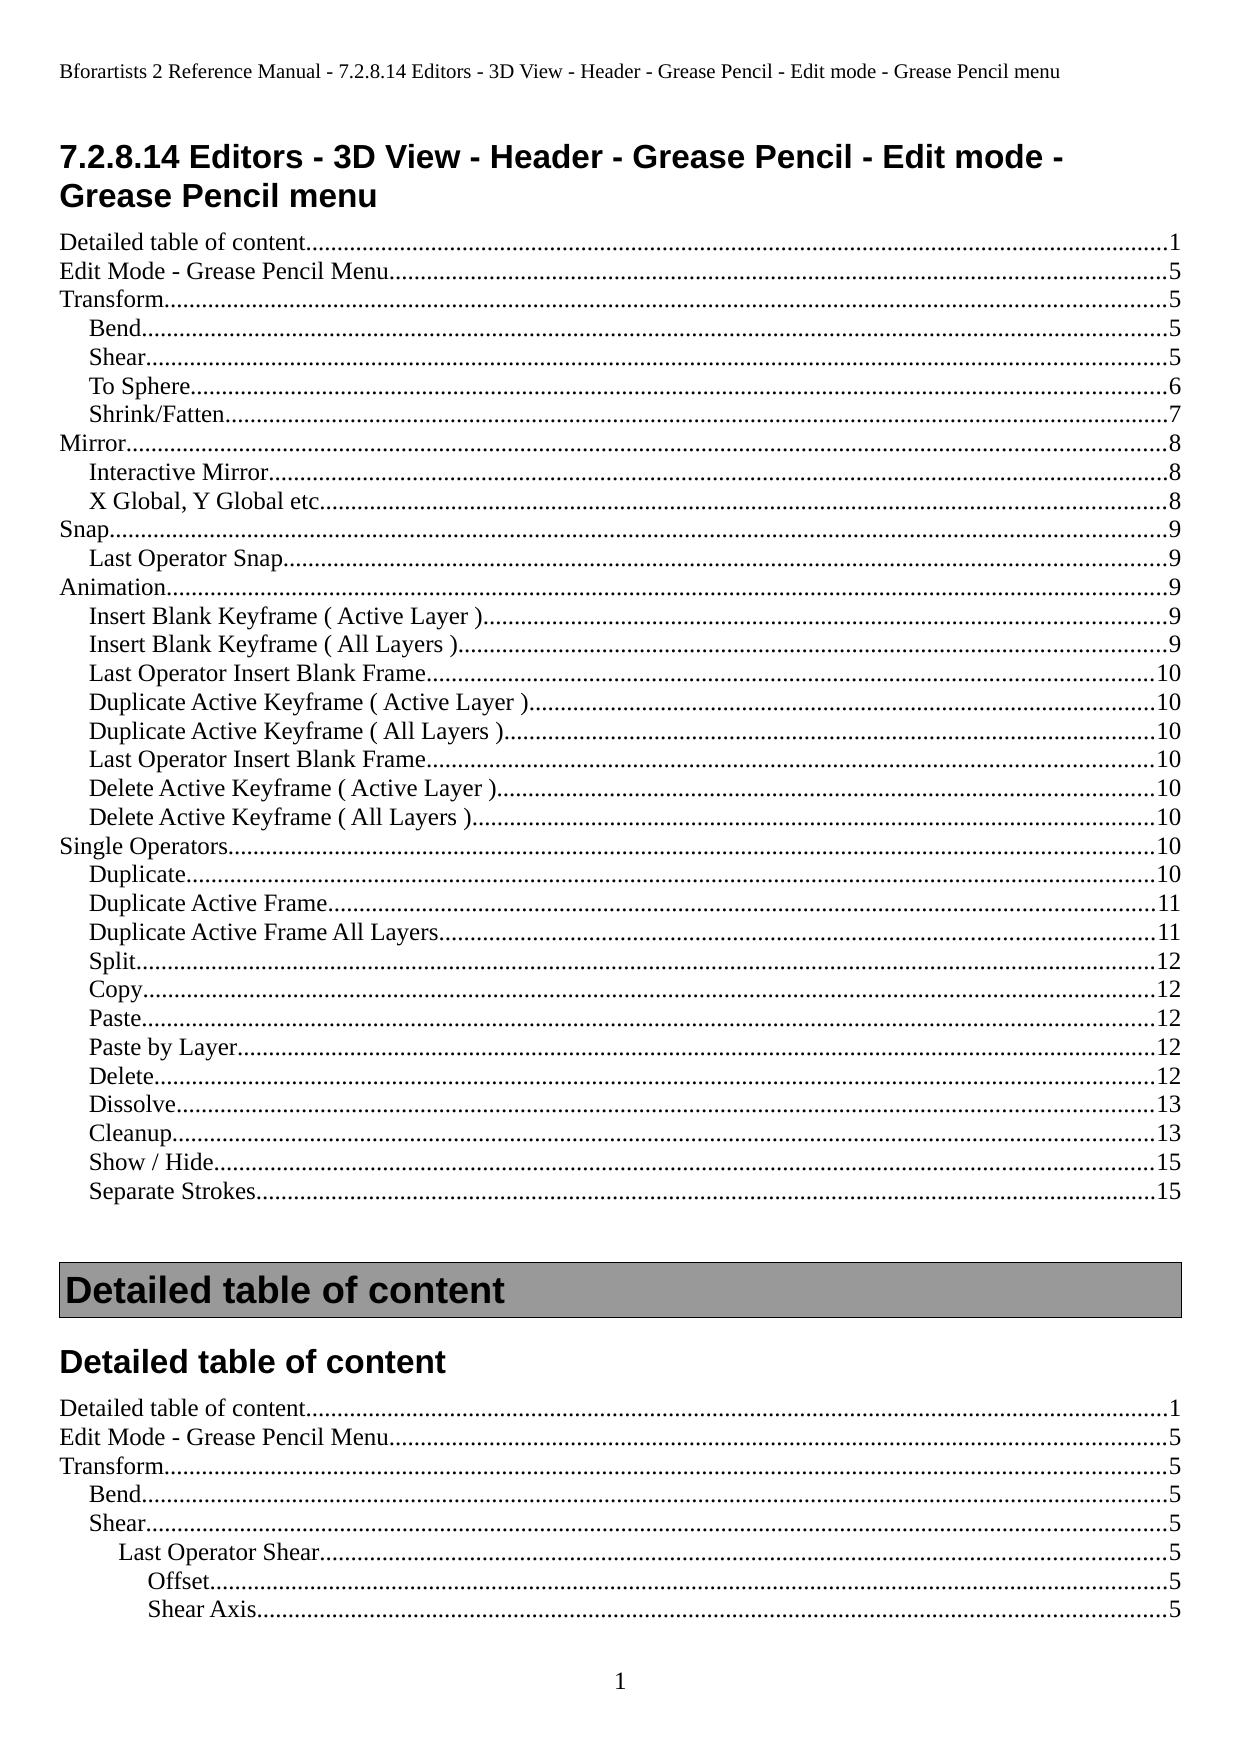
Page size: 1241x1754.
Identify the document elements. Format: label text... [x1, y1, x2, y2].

text Insert Blank Keyframe ( All Layers ) 9 [88, 629, 1181, 658]
text Separate Strokes 15 [88, 1176, 1181, 1204]
text Interactive Mirror 8 [88, 457, 1181, 486]
text Shrink/Fatten 7 [88, 399, 1181, 428]
text Paste 12 [88, 1003, 1181, 1032]
text Delete Active Keyframe ( All Layers ) 10 [88, 802, 1181, 831]
text Shear 5 [88, 342, 1181, 371]
text Single Operators 10 [59, 831, 1181, 859]
text Bend 5 [88, 1479, 1181, 1508]
text Offset 5 [147, 1566, 1181, 1594]
text Bend 5 [88, 313, 1181, 342]
text Mirror 8 [59, 428, 1181, 457]
text Delete Active Keyframe ( Active Layer ) 10 [88, 773, 1181, 802]
text Insert Blank Keyframe ( Active Layer ) 9 [88, 601, 1181, 629]
text Shear Axis 5 [147, 1594, 1181, 1623]
text Dissolve 13 [88, 1089, 1181, 1118]
text Duplicate 10 [88, 859, 1181, 888]
text X Global, Y Global etc. 8 [88, 486, 1181, 514]
text Last Operator Insert Blank Frame 10 [88, 658, 1181, 687]
text Detailed table of content 1 [59, 227, 1181, 256]
text Duplicate Active Keyframe ( All Layers ) 10 [88, 716, 1181, 744]
text Edit Mode - Grease Pencil Menu 5 [59, 1422, 1181, 1451]
text Duplicate Active Keyframe ( Active Layer ) 10 [88, 687, 1181, 716]
text Snap 9 [59, 514, 1181, 543]
text Animation 9 [59, 572, 1181, 601]
text Detailed table of content 1 [59, 1393, 1181, 1422]
text Last Operator Snap 9 [88, 543, 1181, 572]
text Paste by Layer 12 [88, 1032, 1181, 1061]
text Duplicate Active Frame 11 [88, 888, 1181, 917]
subtitle Detailed table of content [59, 1342, 1181, 1381]
text Show / Hide 15 [88, 1147, 1181, 1176]
text Last Operator Insert Blank Frame 10 [88, 744, 1181, 773]
text Shear 5 [88, 1508, 1181, 1537]
table_header Detailed table of content [60, 1263, 1181, 1317]
text Edit Mode - Grease Pencil Menu 5 [59, 256, 1181, 284]
text Transform 5 [59, 284, 1181, 313]
text Cleanup 13 [88, 1118, 1181, 1147]
text Last Operator Shear 5 [118, 1537, 1181, 1566]
text Delete 12 [88, 1061, 1181, 1089]
text To Sphere 6 [88, 371, 1181, 399]
text Transform 5 [59, 1451, 1181, 1479]
text Copy 12 [88, 974, 1181, 1003]
subtitle 7.2.8.14 Editors - 3D View - Header - Grease Pencil - Edit mode - Grease Pencil menu [59, 138, 1181, 214]
text Duplicate Active Frame All Layers 11 [88, 917, 1181, 946]
text Split 12 [88, 946, 1181, 974]
